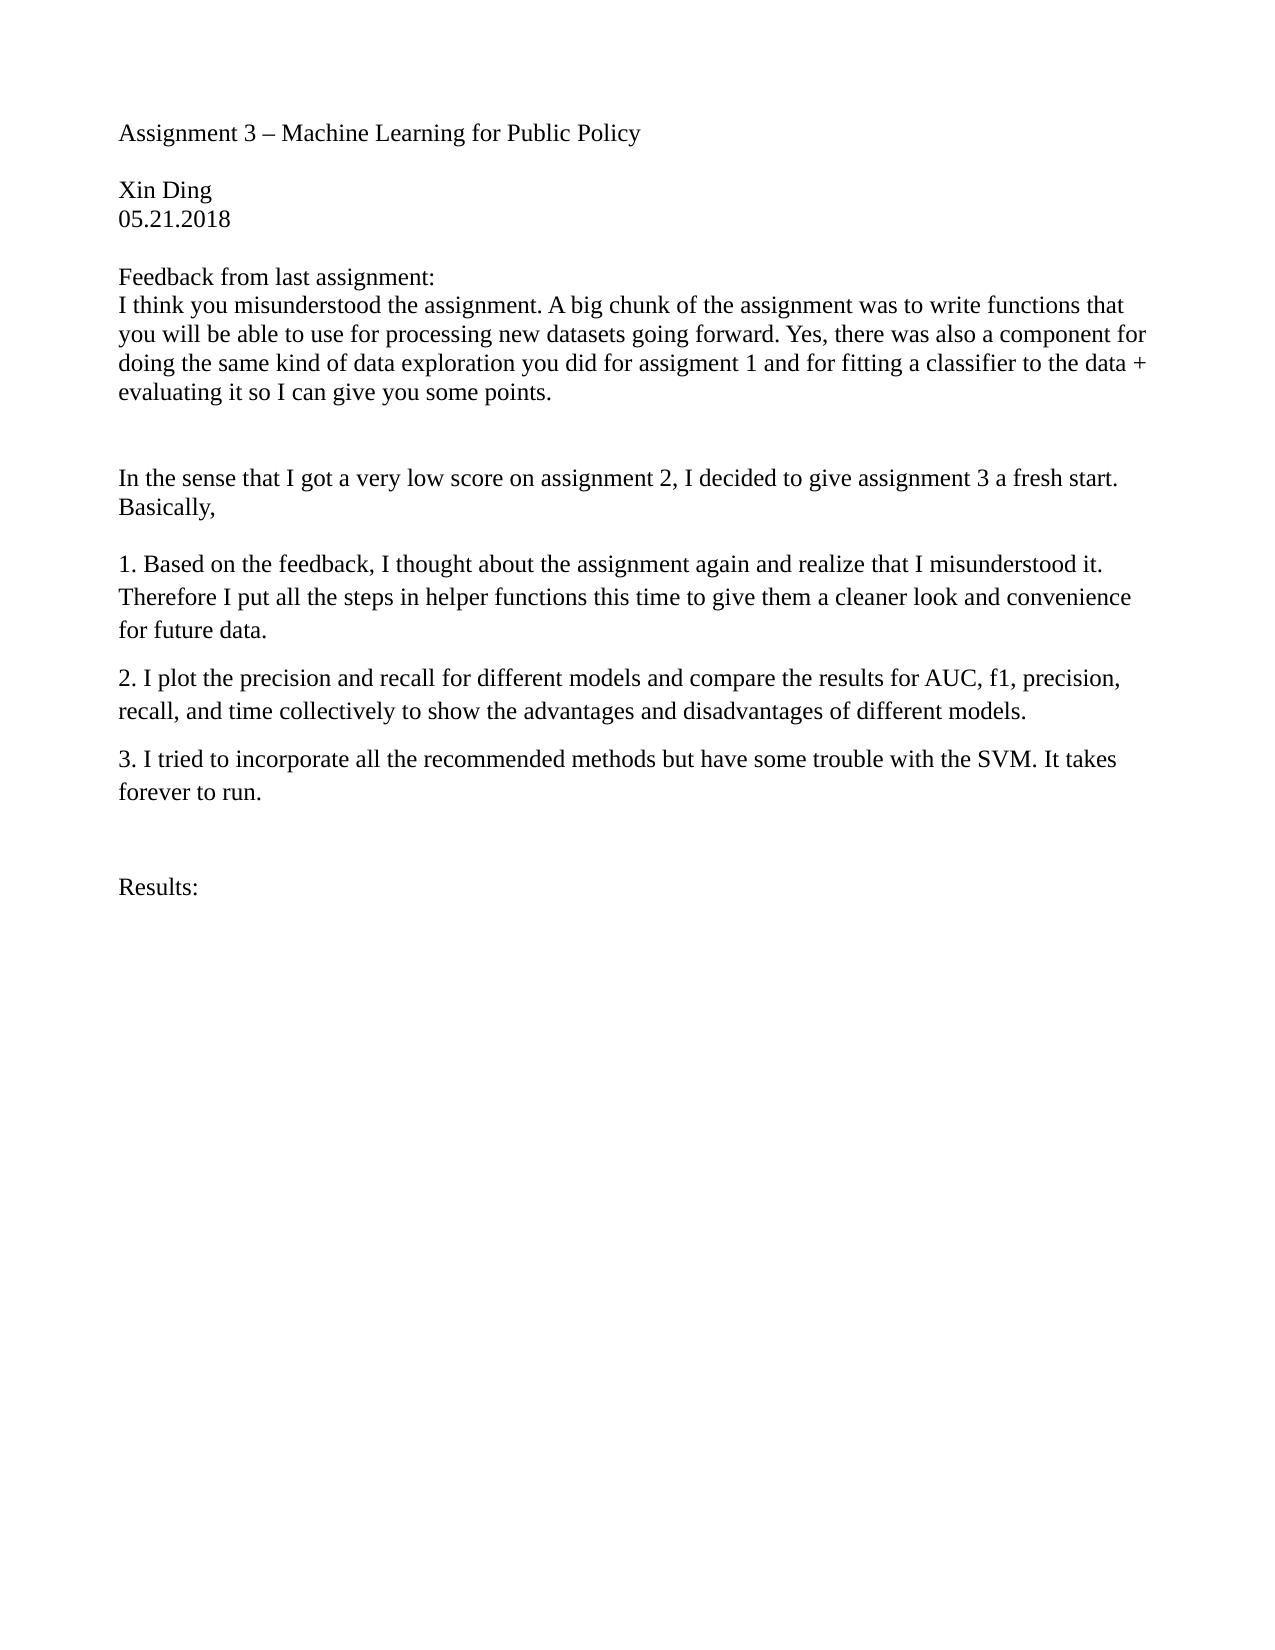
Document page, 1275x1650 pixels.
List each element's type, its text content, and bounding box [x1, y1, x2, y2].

text Results: [118, 872, 1157, 901]
text 2. I plot the precision and recall for different models and compare the results for AUC, f1, precision, recall, and time collectively to show the advantages and disadvantages of different models. [118, 663, 1157, 725]
text Xin Ding [118, 176, 1157, 204]
text I think you misunderstood the assignment. A big chunk of the assignment was to write functions that you will be able to use for processing new datasets going forward. Yes, there was also a component for doing the same kind of data exploration you did for assigment 1 and for fitting a classifier to the data + evaluating it so I can give you some points. [118, 291, 1157, 406]
text 1. Based on the feedback, I thought about the assignment again and realize that I misunderstood it. Therefore I put all the steps in helper functions this time to give them a cleaner look and convenience for future data. [118, 549, 1157, 644]
text 3. I tried to incorporate all the recommended methods but have some trouble with the SVM. It takes forever to run. [118, 744, 1157, 805]
text Feedback from last assignment: [118, 262, 1157, 291]
text 05.21.2018 [118, 204, 1157, 233]
text Assignment 3 – Machine Learning for Public Policy [118, 118, 1157, 147]
text Basically, [118, 492, 1157, 521]
text In the sense that I got a very low score on assignment 2, I decided to give assignment 3 a fresh start. [118, 463, 1157, 492]
